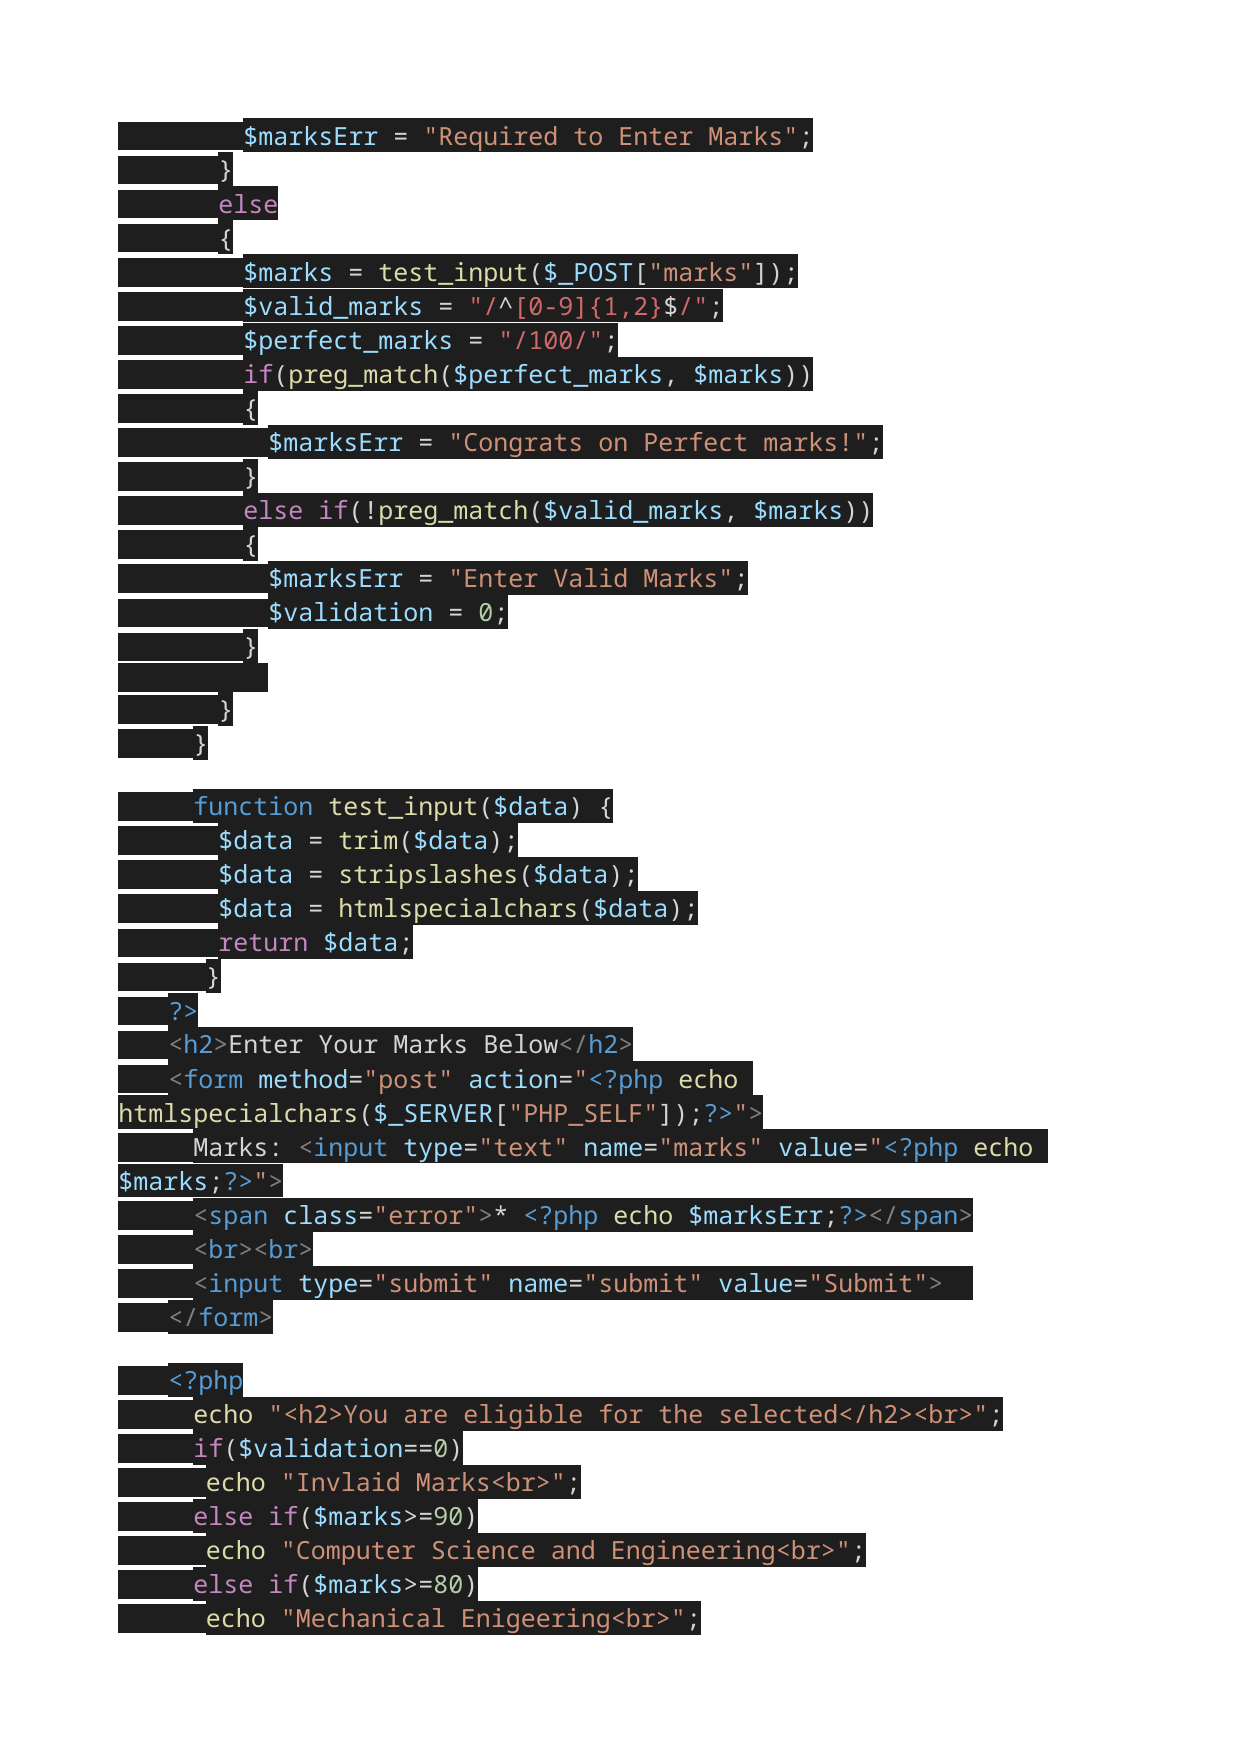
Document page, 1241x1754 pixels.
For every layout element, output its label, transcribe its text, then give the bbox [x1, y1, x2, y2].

text echo "<h2>You are eligible for the selected</h2><br>"; [118, 1397, 1122, 1431]
text $data = trim($data); [118, 823, 1122, 857]
text { [118, 527, 1122, 561]
text if(preg_match($perfect_marks, $marks)) [118, 357, 1122, 391]
text ?> [118, 993, 1122, 1027]
text </form> [118, 1300, 1122, 1334]
text } [118, 692, 1122, 726]
text else if($marks>=80) [118, 1567, 1122, 1601]
text $marks = test_input($_POST["marks"]); [118, 254, 1122, 288]
text function test_input($data) { [118, 789, 1122, 823]
text } [118, 152, 1122, 186]
text <?php [118, 1362, 1122, 1397]
text echo "Computer Science and Engineering<br>"; [118, 1533, 1122, 1567]
text $marksErr = "Required to Enter Marks"; [118, 118, 1122, 152]
text <h2>Enter Your Marks Below</h2> [118, 1027, 1122, 1061]
text $marksErr = "Congrats on Perfect marks!"; [118, 425, 1122, 459]
text echo "Mechanical Enigeering<br>"; [118, 1601, 1122, 1635]
text <input type="submit" name="submit" value="Submit"> [118, 1266, 1122, 1300]
text else if(!preg_match($valid_marks, $marks)) [118, 493, 1122, 527]
text <span class="error">* <?php echo $marksErr;?></span> [118, 1197, 1122, 1232]
text } [118, 959, 1122, 993]
text $data = stripslashes($data); [118, 857, 1122, 891]
text } [118, 629, 1122, 663]
text { [118, 391, 1122, 425]
text } [118, 459, 1122, 493]
text else [118, 186, 1122, 220]
text <br><br> [118, 1232, 1122, 1266]
text $validation = 0; [118, 595, 1122, 629]
text } [118, 726, 1122, 760]
text { [118, 220, 1122, 254]
text $perfect_marks = "/100/"; [118, 322, 1122, 357]
text $data = htmlspecialchars($data); [118, 891, 1122, 925]
text return $data; [118, 925, 1122, 959]
text Marks: <input type="text" name="marks" value="<?php echo $marks;?>"> [118, 1129, 1122, 1197]
text $valid_marks = "/^[0-9]{1,2}$/"; [118, 288, 1122, 322]
text echo "Invlaid Marks<br>"; [118, 1465, 1122, 1499]
text if($validation==0) [118, 1431, 1122, 1465]
text <form method="post" action="<?php echo htmlspecialchars($_SERVER["PHP_SELF"]);?>"> [118, 1061, 1122, 1129]
text else if($marks>=90) [118, 1499, 1122, 1533]
text $marksErr = "Enter Valid Marks"; [118, 561, 1122, 595]
